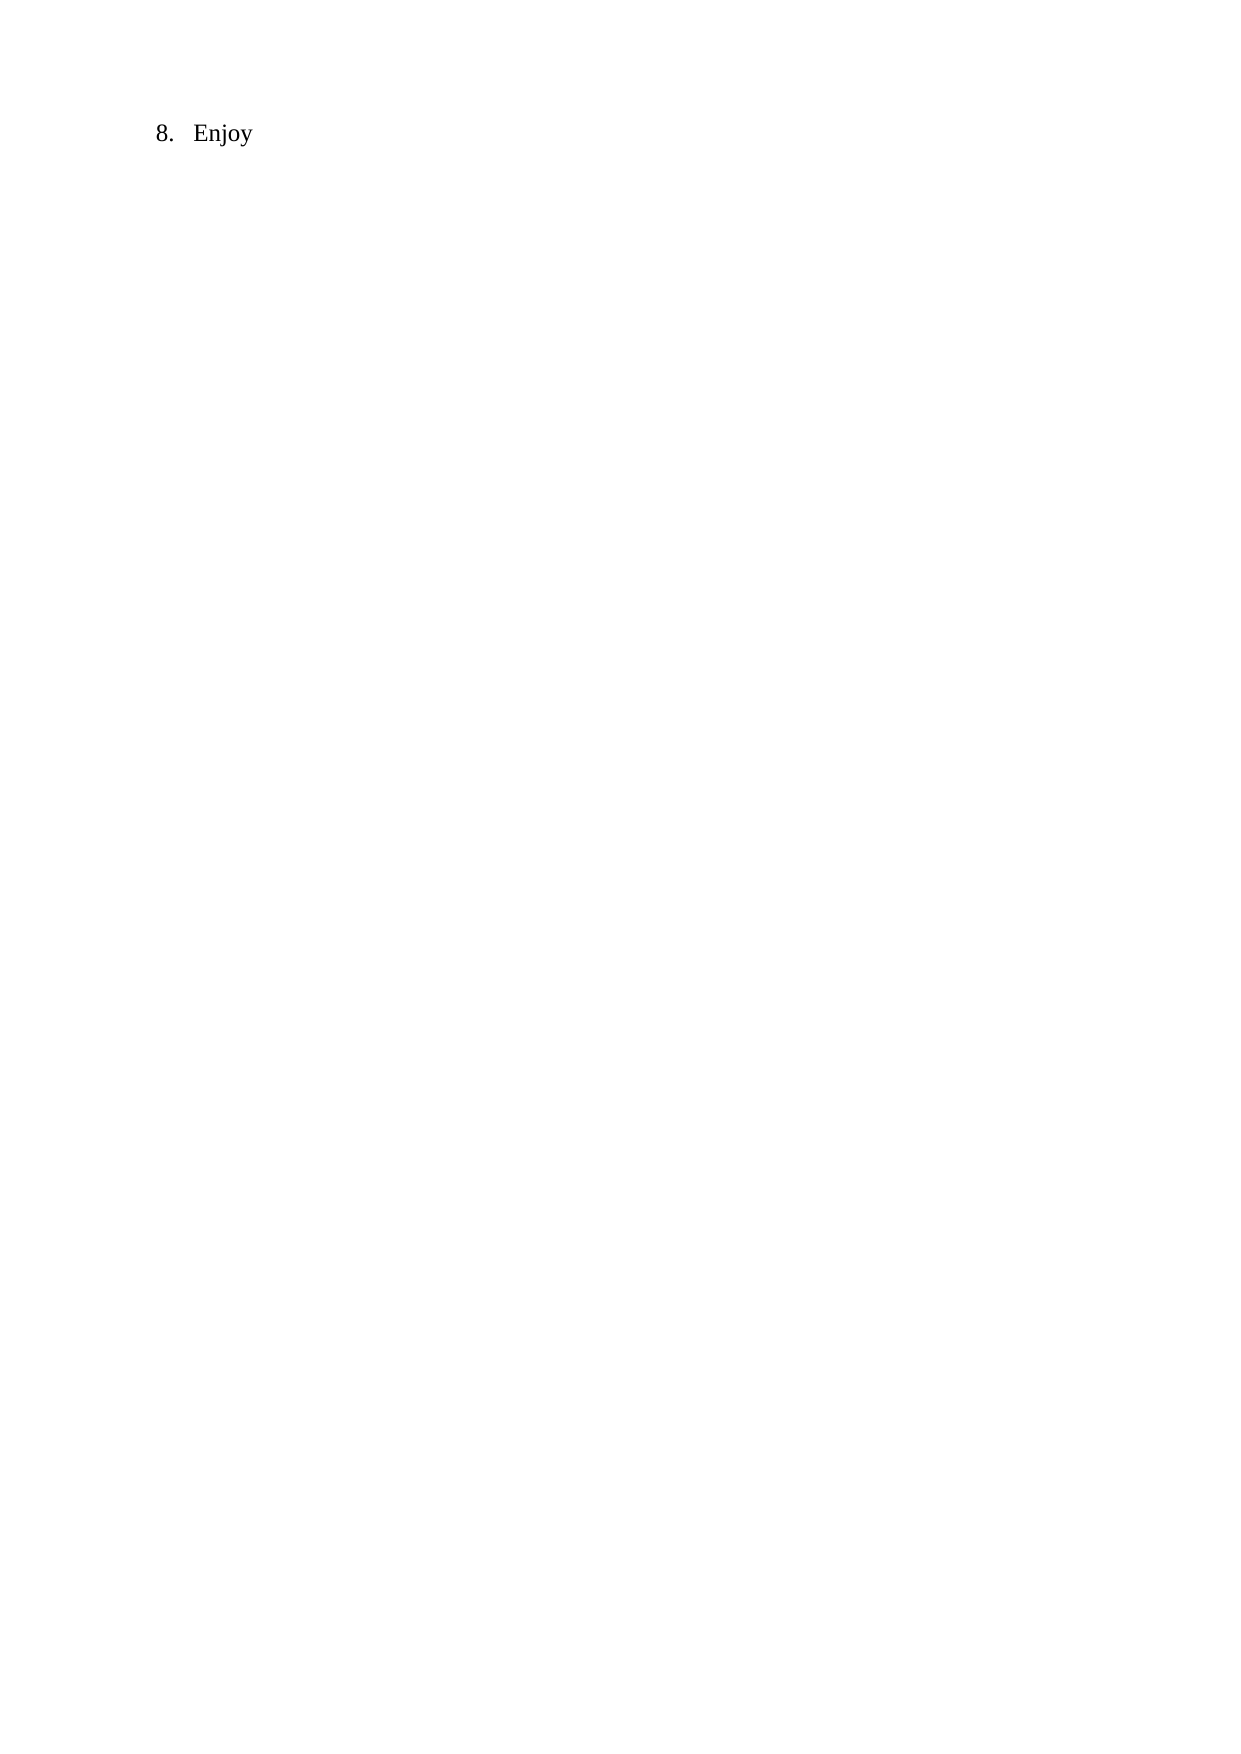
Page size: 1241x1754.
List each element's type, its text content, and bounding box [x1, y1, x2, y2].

list Enjoy [156, 118, 1122, 147]
